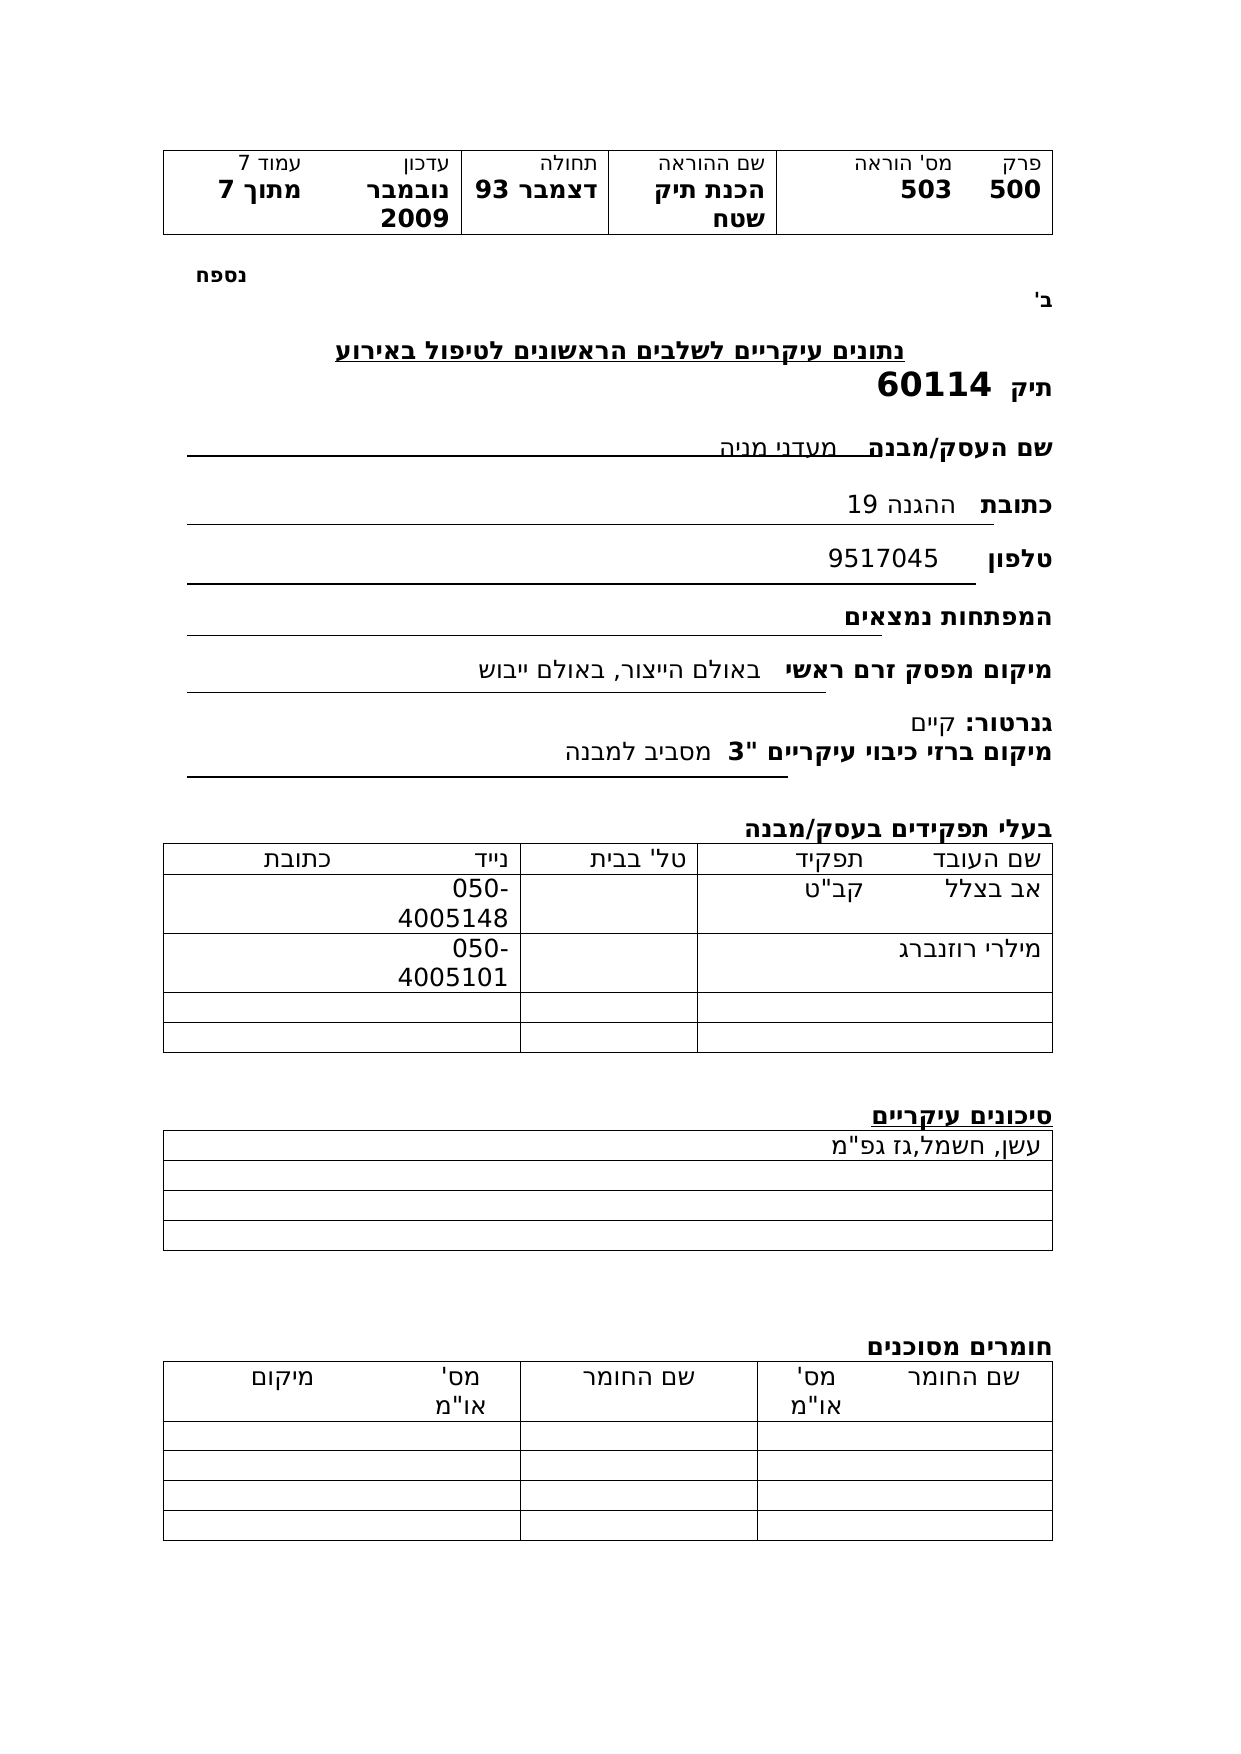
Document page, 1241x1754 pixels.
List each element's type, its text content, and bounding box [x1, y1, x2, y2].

table_cell [401, 1481, 520, 1510]
table_cell [698, 993, 875, 1022]
table_header כתובת [164, 844, 343, 873]
table_cell [521, 934, 697, 992]
text כתובת ההגנה 19 [187, 491, 1053, 520]
table_cell [164, 1511, 401, 1540]
table_cell [401, 1511, 520, 1540]
text חומרים מסוכנים [187, 1332, 1053, 1361]
table_cell [164, 875, 343, 933]
table_header נייד [343, 844, 520, 873]
table_cell [758, 1422, 875, 1450]
text גנרטור: קיים [187, 708, 1053, 737]
table_header שם החומר [521, 1362, 757, 1421]
table_cell מילרי רוזנברג [875, 934, 1052, 992]
table_cell [164, 1422, 401, 1450]
table_header שם ההוראה הכנת תיק שטח [609, 151, 776, 234]
table_cell [698, 1023, 875, 1052]
table_header פרק 500 [964, 151, 1052, 234]
table_header מס' או"מ [758, 1362, 875, 1421]
table_cell [521, 1023, 697, 1052]
text נתונים עיקריים לשלבים הראשונים לטיפול באירוע [187, 336, 1053, 365]
table_cell [343, 993, 520, 1022]
table_cell [521, 875, 697, 933]
table_cell [758, 1481, 875, 1510]
table_cell [875, 1023, 1052, 1052]
table_cell [758, 1511, 875, 1540]
text טלפון 9517045 [187, 544, 1053, 573]
table_header תחולה דצמבר 93 [462, 151, 608, 234]
table_header תפקיד [698, 844, 875, 873]
table_cell [521, 1481, 757, 1510]
table_cell [164, 1023, 343, 1052]
text שם העסק/מבנה מעדני מניה [187, 433, 1053, 462]
table_cell [521, 1422, 757, 1450]
table_cell [164, 1161, 1052, 1190]
table_cell [164, 1191, 1052, 1220]
text נספח ב' [187, 263, 1053, 312]
text מיקום מפסק זרם ראשי באולם הייצור, באולם ייבוש [187, 655, 1053, 684]
table_cell [875, 1422, 1052, 1450]
text המפתחות נמצאים [187, 602, 1053, 631]
table_cell [401, 1422, 520, 1450]
table_header מס' הוראה 503 [777, 151, 964, 234]
table_cell [521, 993, 697, 1022]
table_header מס' או"מ [401, 1362, 520, 1421]
table_header שם העובד [875, 844, 1052, 873]
table_cell קב"ט [698, 875, 875, 933]
table_header שם החומר [875, 1362, 1052, 1421]
table_cell [521, 1511, 757, 1540]
table_cell [164, 993, 343, 1022]
text תיק 60114 [187, 365, 1053, 404]
table_cell [875, 1481, 1052, 1510]
table_cell 050-4005148 [343, 875, 520, 933]
table_header עשן, חשמל,גז גפ"מ [164, 1131, 1052, 1160]
table_cell [758, 1451, 875, 1480]
table_header עמוד 7 מתוך 7 [164, 151, 313, 234]
table_cell [401, 1451, 520, 1480]
table_cell 050-4005101 [343, 934, 520, 992]
table_cell [698, 934, 875, 992]
table_cell [875, 1451, 1052, 1480]
text בעלי תפקידים בעסק/מבנה [187, 814, 1053, 843]
table_header מיקום [164, 1362, 401, 1421]
table_cell [164, 1221, 1052, 1249]
table_cell [875, 993, 1052, 1022]
text סיכונים עיקריים [187, 1101, 1053, 1130]
table_header טל' בבית [521, 844, 697, 873]
table_cell [164, 1451, 401, 1480]
table_header עדכון נובמבר 2009 [313, 151, 461, 234]
table_cell אב בצלל [875, 875, 1052, 933]
table_cell [521, 1451, 757, 1480]
table_cell [164, 934, 343, 992]
table_cell [875, 1511, 1052, 1540]
table_cell [343, 1023, 520, 1052]
table_cell [164, 1481, 401, 1510]
text מיקום ברזי כיבוי עיקריים "3 מסביב למבנה [187, 737, 1053, 766]
